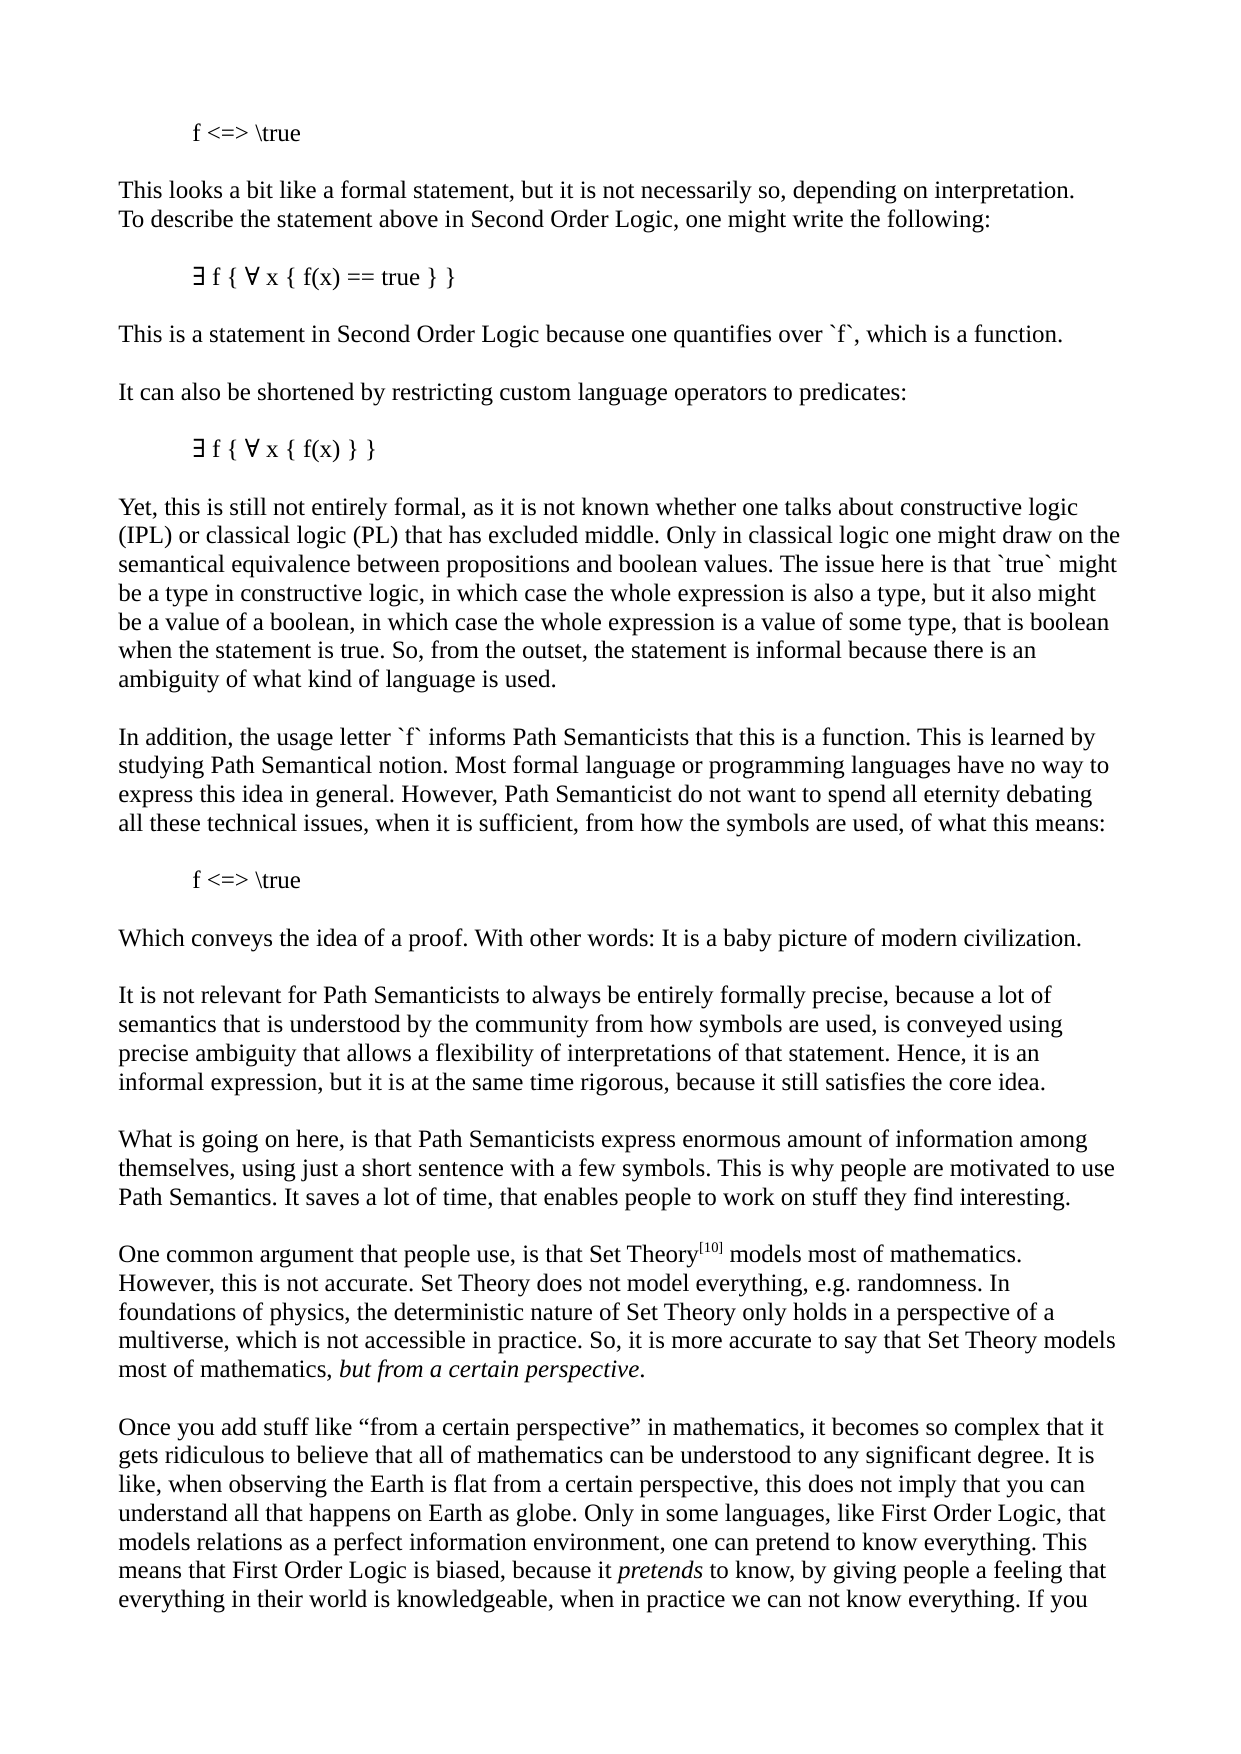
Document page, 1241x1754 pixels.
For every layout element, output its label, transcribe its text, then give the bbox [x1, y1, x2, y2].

text This looks a bit like a formal statement, but it is not necessarily so, depending on interpretation. [118, 176, 1122, 204]
text It can also be shortened by restricting custom language operators to predicates: [118, 377, 1122, 406]
text In addition, the usage letter `f` informs Path Semanticists that this is a function. This is learned by studying Path Semantical notion. Most formal language or programming languages have no way to express this idea in general. However, Path Semanticist do not want to spend all eternity debating all these technical issues, when it is sufficient, from how the symbols are used, of what this means: [118, 722, 1122, 837]
text One common argument that people use, is that Set Theory[10] models most of mathematics. However, this is not accurate. Set Theory does not model everything, e.g. randomness. In foundations of physics, the deterministic nature of Set Theory only holds in a perspective of a multiverse, which is not accessible in practice. So, it is more accurate to say that Set Theory models most of mathematics, but from a certain perspective. [118, 1239, 1122, 1383]
text To describe the statement above in Second Order Logic, one might write the following: [118, 204, 1122, 233]
text This is a statement in Second Order Logic because one quantifies over `f`, which is a function. [118, 319, 1122, 348]
text It is not relevant for Path Semanticists to always be entirely formally precise, because a lot of semantics that is understood by the community from how symbols are used, is conveyed using precise ambiguity that allows a flexibility of interpretations of that statement. Hence, it is an informal expression, but it is at the same time rigorous, because it still satisfies the core idea. [118, 981, 1122, 1096]
text Yet, this is still not entirely formal, as it is not known whether one talks about constructive logic (IPL) or classical logic (PL) that has excluded middle. Only in classical logic one might draw on the semantical equivalence between propositions and boolean values. The issue here is that `true` might be a type in constructive logic, in which case the whole expression is also a type, but it also might be a value of a boolean, in which case the whole expression is a value of some type, that is boolean when the statement is true. So, from the outset, the statement is informal because there is an ambiguity of what kind of language is used. [118, 492, 1122, 693]
text Which conveys the idea of a proof. With other words: It is a baby picture of modern civilization. [118, 923, 1122, 952]
text f <=> \true [118, 118, 1122, 147]
text Once you add stuff like “from a certain perspective” in mathematics, it becomes so complex that it gets ridiculous to believe that all of mathematics can be understood to any significant degree. It is like, when observing the Earth is flat from a certain perspective, this does not imply that you can understand all that happens on Earth as globe. Only in some languages, like First Order Logic, that models relations as a perfect information environment, one can pretend to know everything. This means that First Order Logic is biased, because it pretends to know, by giving people a feeling that everything in their world is knowledgeable, when in practice we can not know everything. If you [118, 1412, 1122, 1613]
text ∃ f { ∀ x { f(x) } } [118, 434, 1122, 463]
text f <=> \true [118, 866, 1122, 894]
text What is going on here, is that Path Semanticists express enormous amount of information among themselves, using just a short sentence with a few symbols. This is why people are motivated to use Path Semantics. It saves a lot of time, that enables people to work on stuff they find interesting. [118, 1124, 1122, 1211]
text ∃ f { ∀ x { f(x) == true } } [118, 262, 1122, 291]
